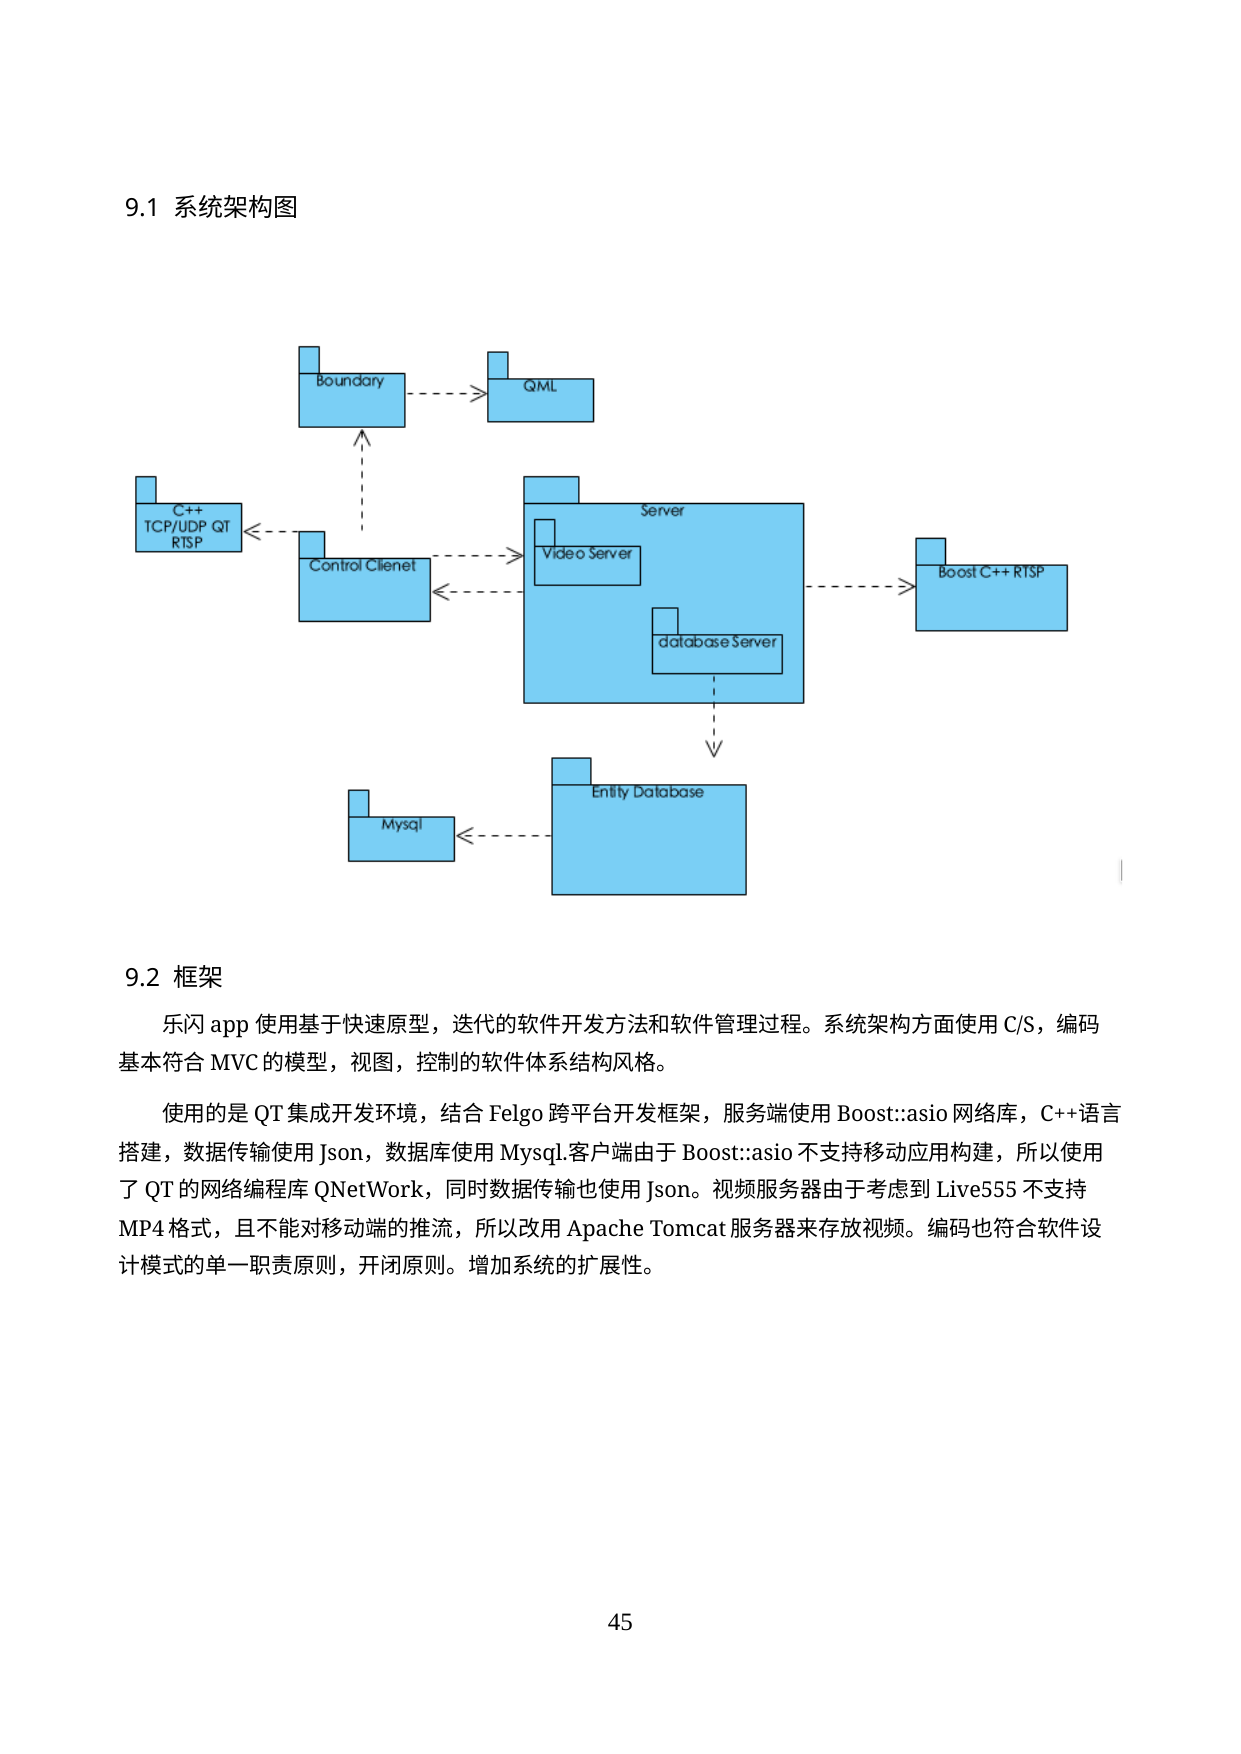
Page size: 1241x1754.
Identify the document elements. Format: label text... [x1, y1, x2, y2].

text 乐闪app 使用基于快速原型，迭代的软件开发方法和软件管理过程。系统架构方面使用C/S，编码基本符合MVC的模型，视图，控制的软件体系结构风格。 [118, 1007, 1122, 1077]
subtitle 框架 [118, 957, 1122, 994]
picture [118, 295, 1123, 913]
text 使用的是QT集成开发环境，结合Felgo跨平台开发框架，服务端使用Boost::asio网络库，C++语言搭建，数据传输使用Json，数据库使用Mysql.客户端由于Boost::asio不支持移动应用构建，所以使用了QT的网络编程库QNetWork，同时数据传输也使用Json。视频服务器由于考虑到Live555不支持MP4格式，且不能对移动端的推流，所以改用Apache Tomcat服务器来存放视频。编码也符合软件设计模式的单一职责原则，开闭原则。增加系统的扩展性。 [118, 1096, 1122, 1280]
subtitle 系统架构图 [118, 188, 1122, 224]
